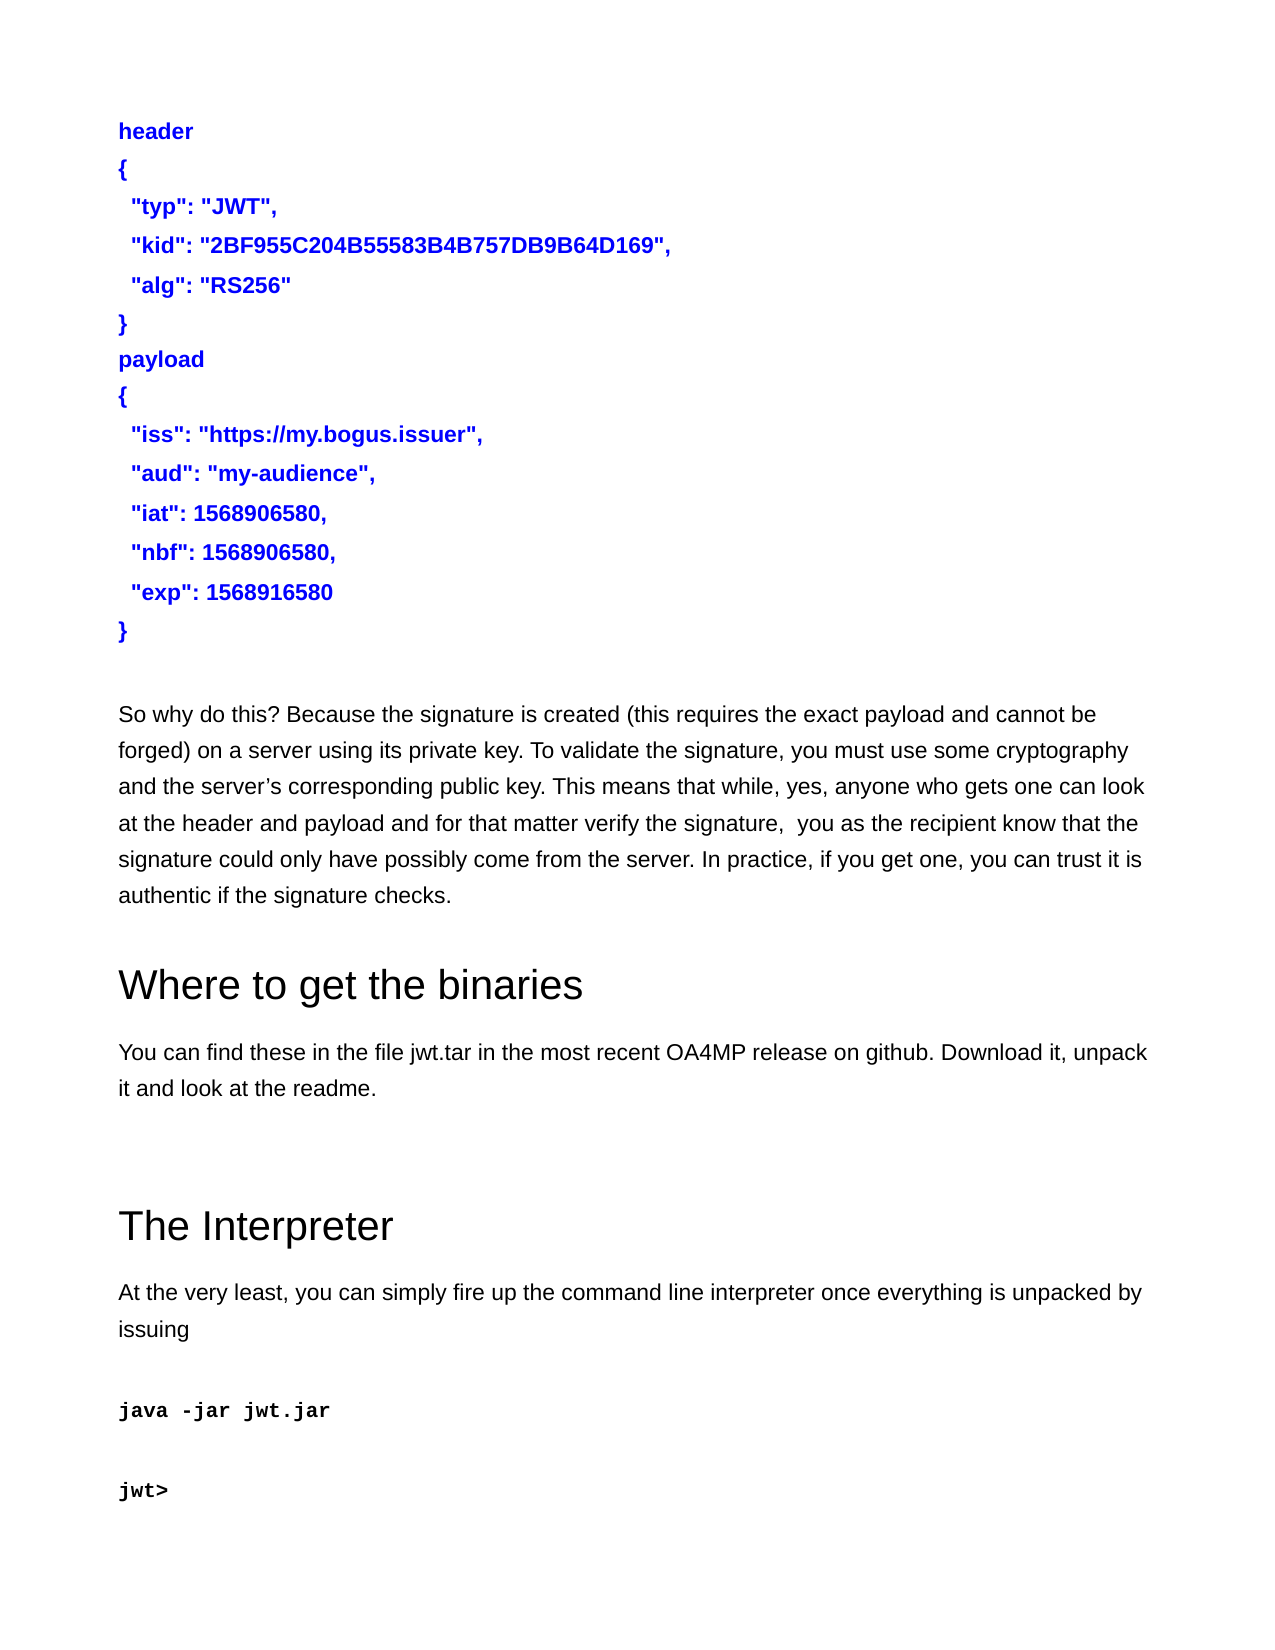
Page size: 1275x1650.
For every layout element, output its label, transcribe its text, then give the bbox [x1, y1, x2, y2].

text "kid": "2BF955C204B55583B4B757DB9B64D169", [118, 230, 1157, 259]
text { [118, 154, 1157, 181]
text So why do this? Because the signature is created (this requires the exact payload and cannot be forged) on a server using its private key. To validate the signature, you must use some cryptography and the server’s corresponding public key. This means that while, yes, anyone who gets one can look at the header and payload and for that matter verify the signature, you as the recipient know that the signature could only have possibly come from the server. In practice, if you get one, you can trust it is authentic if the signature checks. [118, 701, 1157, 909]
text } [118, 617, 1157, 643]
text } [118, 309, 1157, 336]
text header [118, 118, 1157, 144]
text jwt> [118, 1480, 1157, 1503]
text java -jar jwt.jar [118, 1400, 1157, 1423]
text "iss": "https://my.bogus.issuer", [118, 419, 1157, 447]
text "exp": 1568916580 [118, 577, 1157, 606]
text You can find these in the file jwt.tar in the most recent OA4MP release on github. Download it, unpack it and look at the readme. [118, 1039, 1157, 1102]
text "aud": "my-audience", [118, 458, 1157, 487]
text "typ": "JWT", [118, 191, 1157, 219]
text "iat": 1568906580, [118, 498, 1157, 527]
text { [118, 382, 1157, 409]
subtitle Where to get the binaries [118, 960, 1157, 1008]
text At the very least, you can simply fire up the command line interpreter once everything is unpacked by issuing [118, 1279, 1157, 1342]
text "alg": "RS256" [118, 270, 1157, 299]
subtitle The Interpreter [118, 1201, 1157, 1249]
text payload [118, 346, 1157, 372]
text "nbf": 1568906580, [118, 537, 1157, 566]
